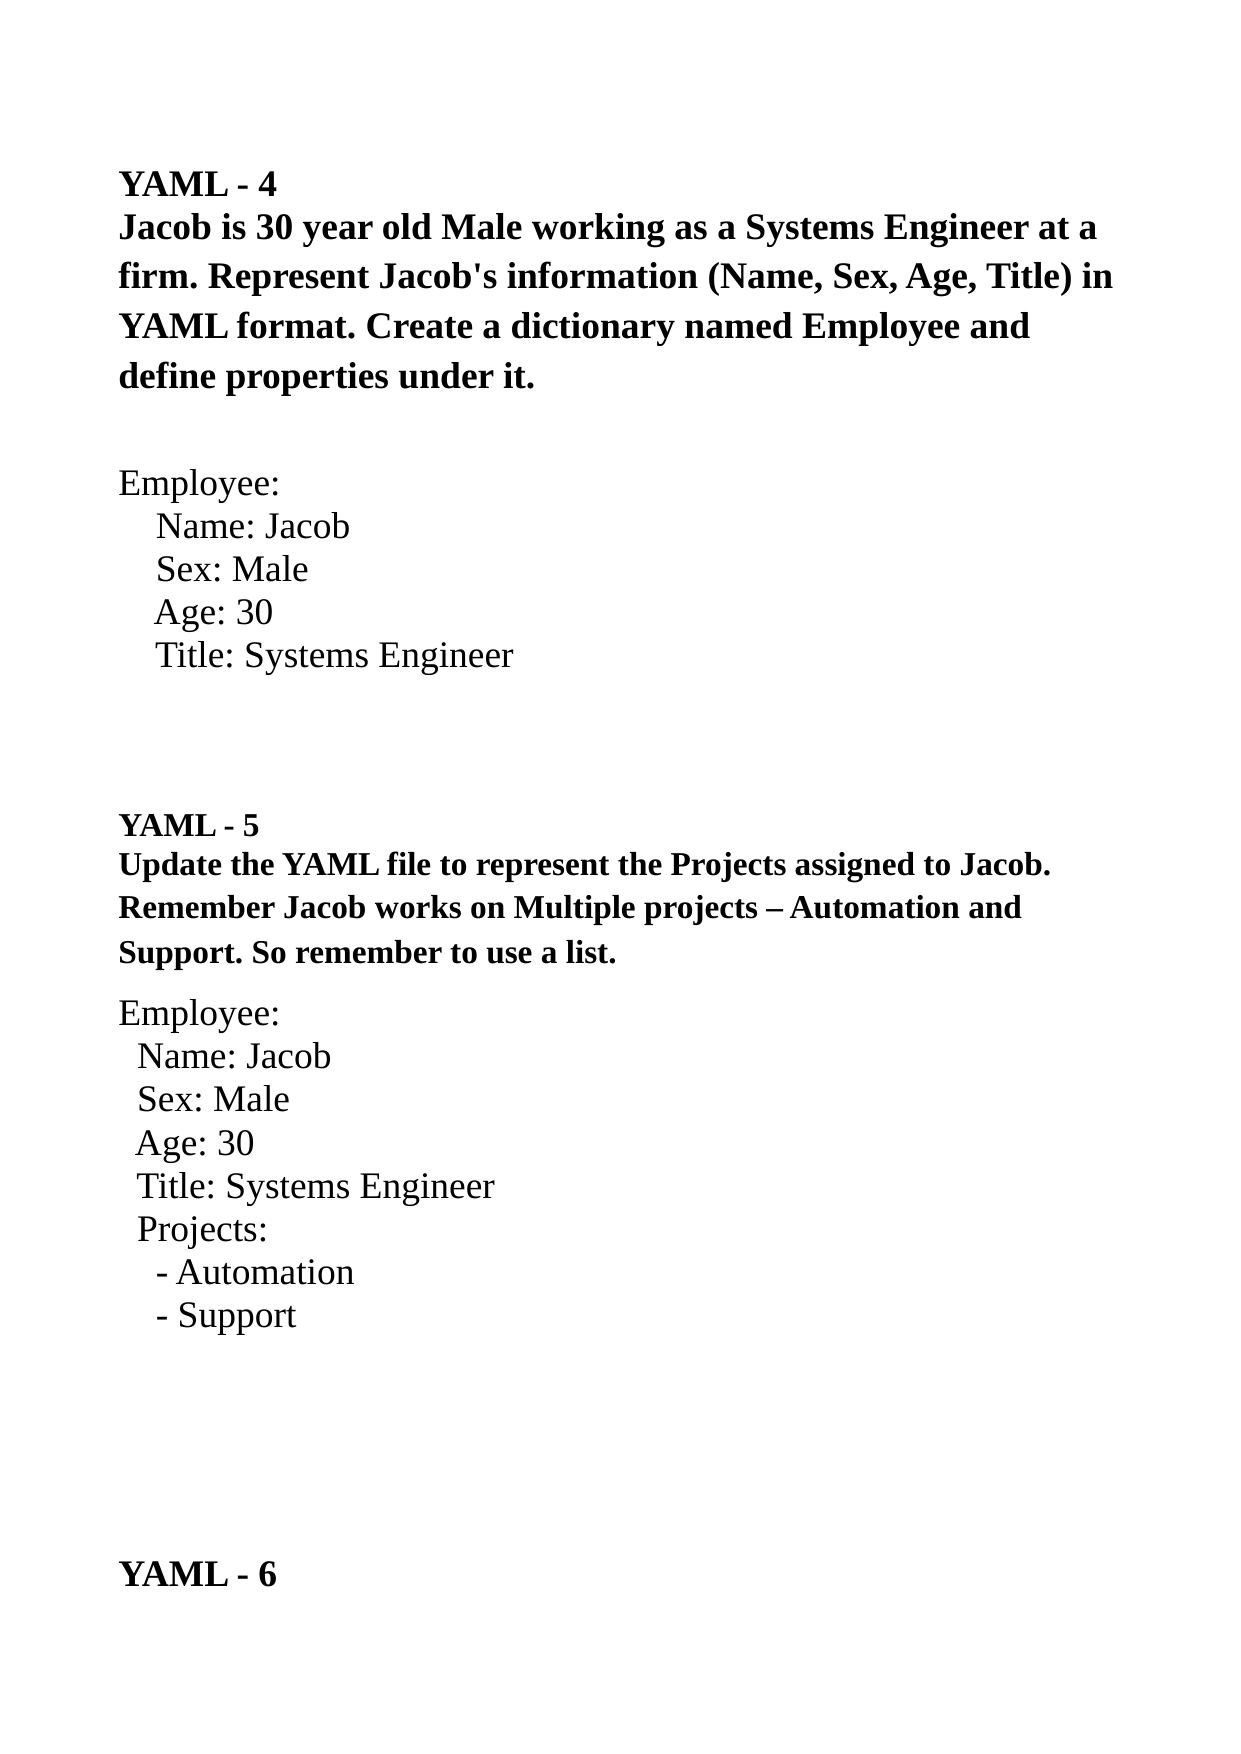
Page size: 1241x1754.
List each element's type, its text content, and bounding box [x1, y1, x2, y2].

text Name: Jacob [118, 503, 1122, 547]
text Title: Systems Engineer [118, 1163, 1122, 1206]
text Age: 30 [118, 590, 1122, 633]
text Update the YAML file to represent the Projects assigned to Jacob. Remember Jacob works on Multiple projects – Automation and Support. So remember to use a list. [118, 844, 1122, 970]
text - Support [118, 1292, 1122, 1336]
text Sex: Male [118, 1077, 1122, 1120]
text Employee: [118, 460, 1122, 503]
text Title: Systems Engineer [118, 633, 1122, 676]
text Projects: [118, 1206, 1122, 1249]
text Employee: [118, 991, 1122, 1034]
text Sex: Male [118, 547, 1122, 590]
text YAML - 4 [118, 161, 1122, 204]
text YAML - 6 [118, 1551, 1122, 1594]
text Jacob is 30 year old Male working as a Systems Engineer at a firm. Represent Jacob's information (Name, Sex, Age, Title) in YAML format. Create a dictionary named Employee and define properties under it. [118, 204, 1122, 396]
text Age: 30 [118, 1120, 1122, 1163]
text YAML - 5 [118, 805, 1122, 844]
text - Automation [118, 1249, 1122, 1292]
text Name: Jacob [118, 1034, 1122, 1077]
